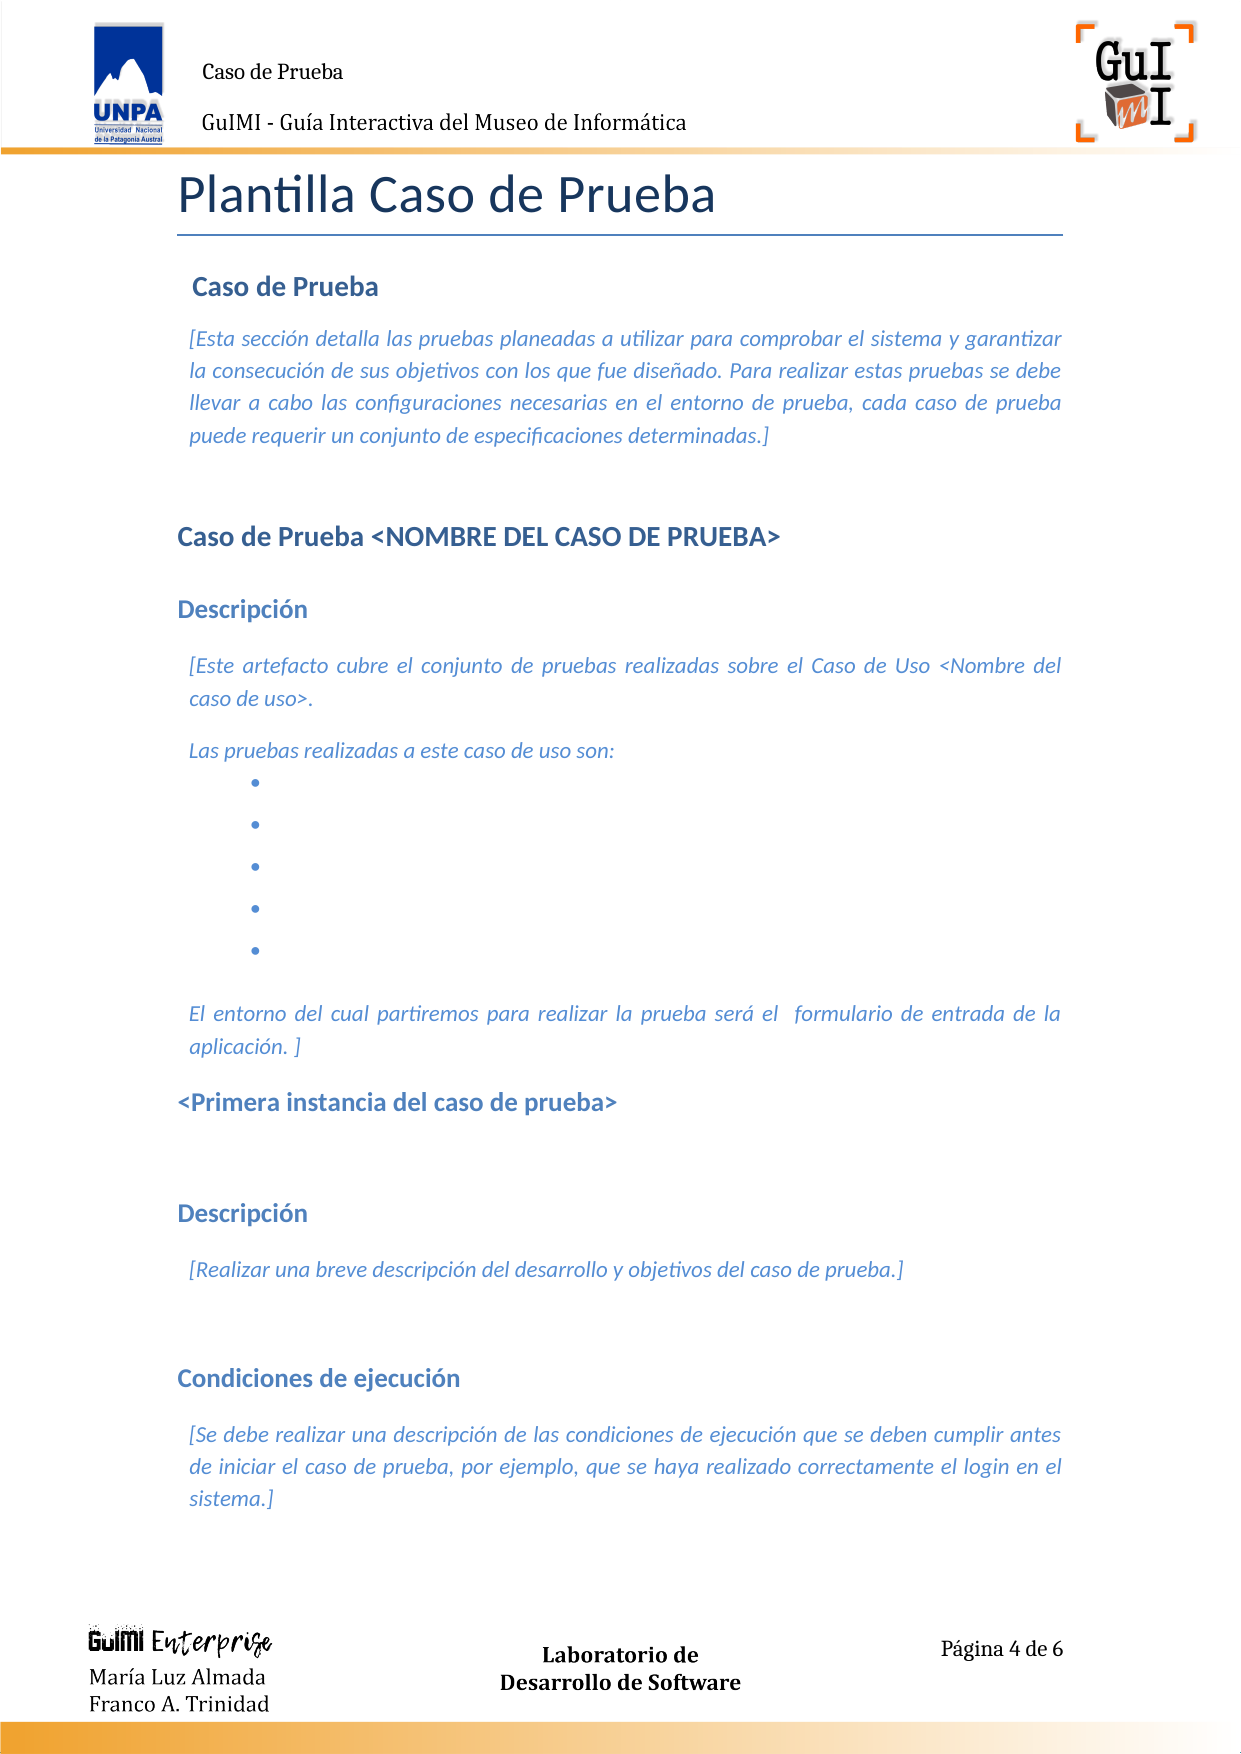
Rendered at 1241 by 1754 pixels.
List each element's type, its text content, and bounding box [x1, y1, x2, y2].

text Caso de Prueba [192, 268, 1063, 303]
picture [0, 0, 1241, 155]
text [Se debe realizar una descripción de las condiciones de ejecución que se deben cumplir antes de iniciar el caso de prueba, por ejemplo, que se haya realizado correctamente el login en el sistema.] [188, 1420, 1063, 1512]
text Descripción [177, 1197, 1063, 1229]
text Las pruebas realizadas a este caso de uso son: [188, 737, 1063, 765]
text [Esta sección detalla las pruebas planeadas a utilizar para comprobar el sistema y garantizar la consecución de sus objetivos con los que fue diseñado. Para realizar estas pruebas se debe llevar a cabo las configuraciones necesarias en el entorno de prueba, cada caso de prueba puede requerir un conjunto de especificaciones determinadas.] [188, 324, 1063, 449]
text El entorno del cual partiremos para realizar la prueba será el formulario de entrada de la aplicación. ] [188, 999, 1063, 1060]
subtitle Caso de Prueba <NOMBRE DEL CASO DE PRUEBA> [177, 518, 1063, 554]
picture [0, 1613, 1241, 1754]
subtitle Condiciones de ejecución [177, 1361, 1063, 1394]
text <Primera instancia del caso de prueba> [177, 1085, 1063, 1118]
text Plantilla Caso de Prueba [177, 160, 1063, 234]
subtitle Descripción [177, 593, 1063, 626]
text [Este artefacto cubre el conjunto de pruebas realizadas sobre el Caso de Uso <Nombre del caso de uso>. [188, 651, 1063, 712]
text [Realizar una breve descripción del desarrollo y objetivos del caso de prueba.] [188, 1255, 1063, 1283]
